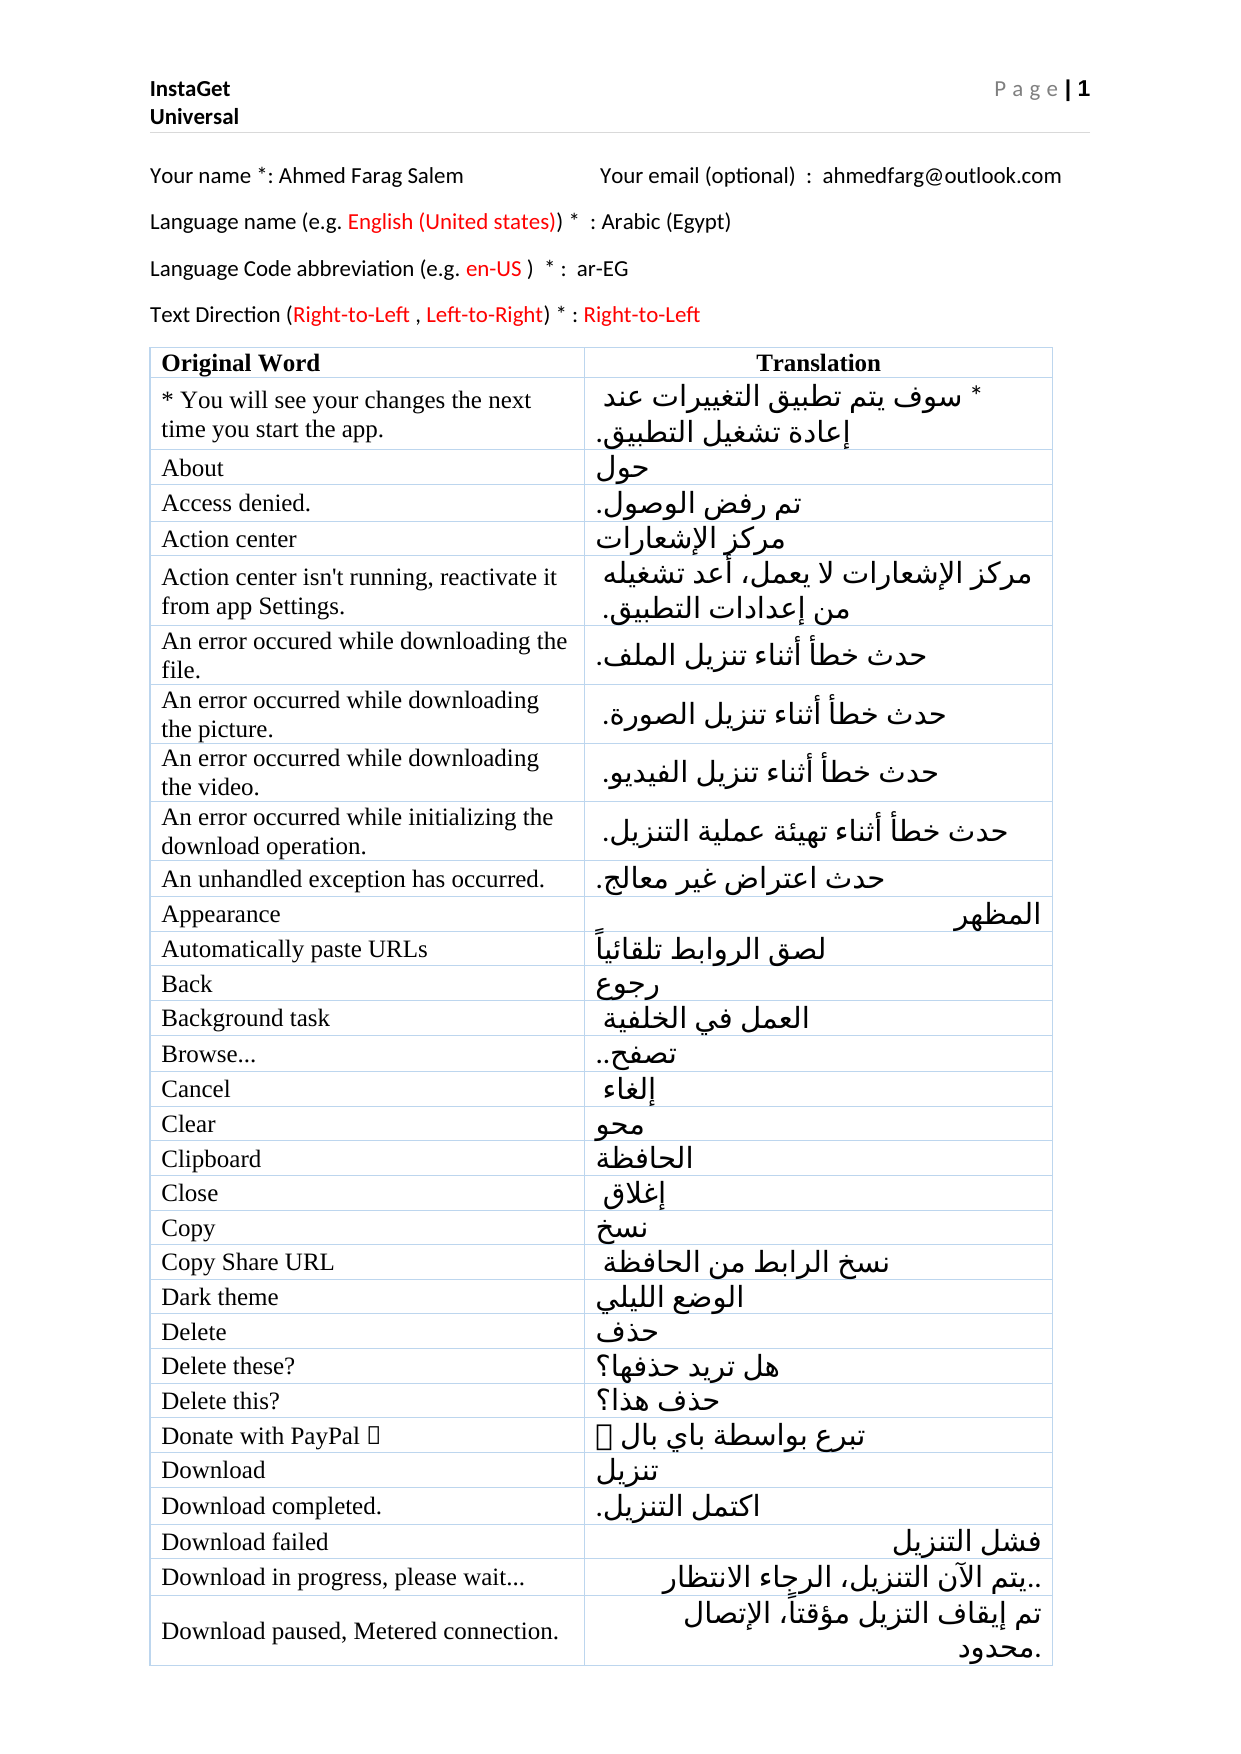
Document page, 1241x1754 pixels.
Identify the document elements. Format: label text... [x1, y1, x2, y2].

table_cell اكتمل التنزيل. [585, 1488, 1052, 1523]
table_cell هل تريد حذفها؟ [585, 1349, 1052, 1382]
table_cell Donate with PayPal 🙂 [151, 1418, 584, 1452]
table_cell Download in progress, please wait... [151, 1559, 584, 1595]
table_cell Download paused, Metered connection. [151, 1596, 584, 1665]
table_cell مركز الإشعارات [585, 522, 1052, 555]
table_cell Copy Share URL [151, 1245, 584, 1279]
table_cell Clipboard [151, 1141, 584, 1175]
table_cell يتم الآن التنزيل، الرجاء الانتظار.. [585, 1559, 1052, 1595]
table_cell * سوف يتم تطبيق التغييرات عند إعادة تشغيل التطبيق. [585, 378, 1052, 449]
table_header Translation [585, 348, 1052, 377]
table_cell Browse... [151, 1036, 584, 1071]
table_cell حدث خطأ أثناء تنزيل الصورة. [585, 685, 1052, 742]
table_cell Download [151, 1453, 584, 1487]
table_cell Action center isn't running, reactivate it from app Settings. [151, 556, 584, 625]
table_cell Back [151, 966, 584, 1000]
table_cell تبرع بواسطة باي بال 🙂 [585, 1418, 1052, 1452]
table_cell Copy [151, 1211, 584, 1244]
table_cell حدث خطأ أثناء تهيئة عملية التنزيل. [585, 802, 1052, 859]
table_cell الحافظة [585, 1141, 1052, 1175]
table_cell An error occurred while downloading the picture. [151, 685, 584, 742]
table_cell محو [585, 1107, 1052, 1140]
table_cell تم إيقاف التزيل مؤقتاً، الإتصال محدود. [585, 1596, 1052, 1665]
table_cell تم رفض الوصول. [585, 485, 1052, 521]
table_cell Delete this? [151, 1384, 584, 1417]
table_cell حدث خطأ أثناء تنزيل الملف. [585, 626, 1052, 684]
table_cell Clear [151, 1107, 584, 1140]
table_cell Download failed [151, 1525, 584, 1558]
table_cell مركز الإشعارات لا يعمل، أعد تشغيله من إعدادات التطبيق. [585, 556, 1052, 625]
table_cell نسخ [585, 1211, 1052, 1244]
table_cell حدث اعتراض غير معالج. [585, 861, 1052, 896]
table_cell * You will see your changes the next time you start the app. [151, 378, 584, 449]
table_cell Dark theme [151, 1280, 584, 1313]
text Language Code abbreviation (e.g. en-US ) * : ar-EG [150, 254, 1090, 282]
text Text Direction (Right-to-Left , Left-to-Right) * : Right-to-Left [150, 301, 1090, 329]
table_cell Close [151, 1176, 584, 1209]
table_cell An error occured while downloading the file. [151, 626, 584, 684]
table_cell Access denied. [151, 485, 584, 521]
text Your name *: Ahmed Farag Salem Your email (optional) : ahmedfarg@outlook.com [150, 161, 1090, 189]
table_cell Automatically paste URLs [151, 932, 584, 965]
table_cell An error occurred while downloading the video. [151, 744, 584, 801]
table_cell Appearance [151, 897, 584, 931]
table_cell إلغاء [585, 1072, 1052, 1106]
table_cell Cancel [151, 1072, 584, 1106]
table_cell العمل في الخلفية [585, 1001, 1052, 1034]
table_cell تنزيل [585, 1453, 1052, 1487]
table_cell المظهر [585, 897, 1052, 931]
table_cell حذف هذا؟ [585, 1384, 1052, 1417]
table_cell Background task [151, 1001, 584, 1034]
table_cell حدث خطأ أثناء تنزيل الفيديو. [585, 744, 1052, 801]
table_cell Delete [151, 1314, 584, 1348]
text Language name (e.g. English (United states)) * : Arabic (Egypt) [150, 207, 1090, 236]
table_cell About [151, 450, 584, 484]
table_cell Delete these? [151, 1349, 584, 1382]
table_cell Download completed. [151, 1488, 584, 1523]
table_cell An error occurred while initializing the download operation. [151, 802, 584, 859]
table_cell نسخ الرابط من الحافظة [585, 1245, 1052, 1279]
table_header Original Word [151, 348, 584, 377]
table_cell An unhandled exception has occurred. [151, 861, 584, 896]
table_cell تصفح.. [585, 1036, 1052, 1071]
table_cell حول [585, 450, 1052, 484]
table_cell Action center [151, 522, 584, 555]
table_cell رجوع [585, 966, 1052, 1000]
table_cell إغلاق [585, 1176, 1052, 1209]
table_cell الوضع الليلي [585, 1280, 1052, 1313]
table_cell حذف [585, 1314, 1052, 1348]
table_cell لصق الروابط تلقائياً [585, 932, 1052, 965]
table_cell فشل التنزيل [585, 1525, 1052, 1558]
